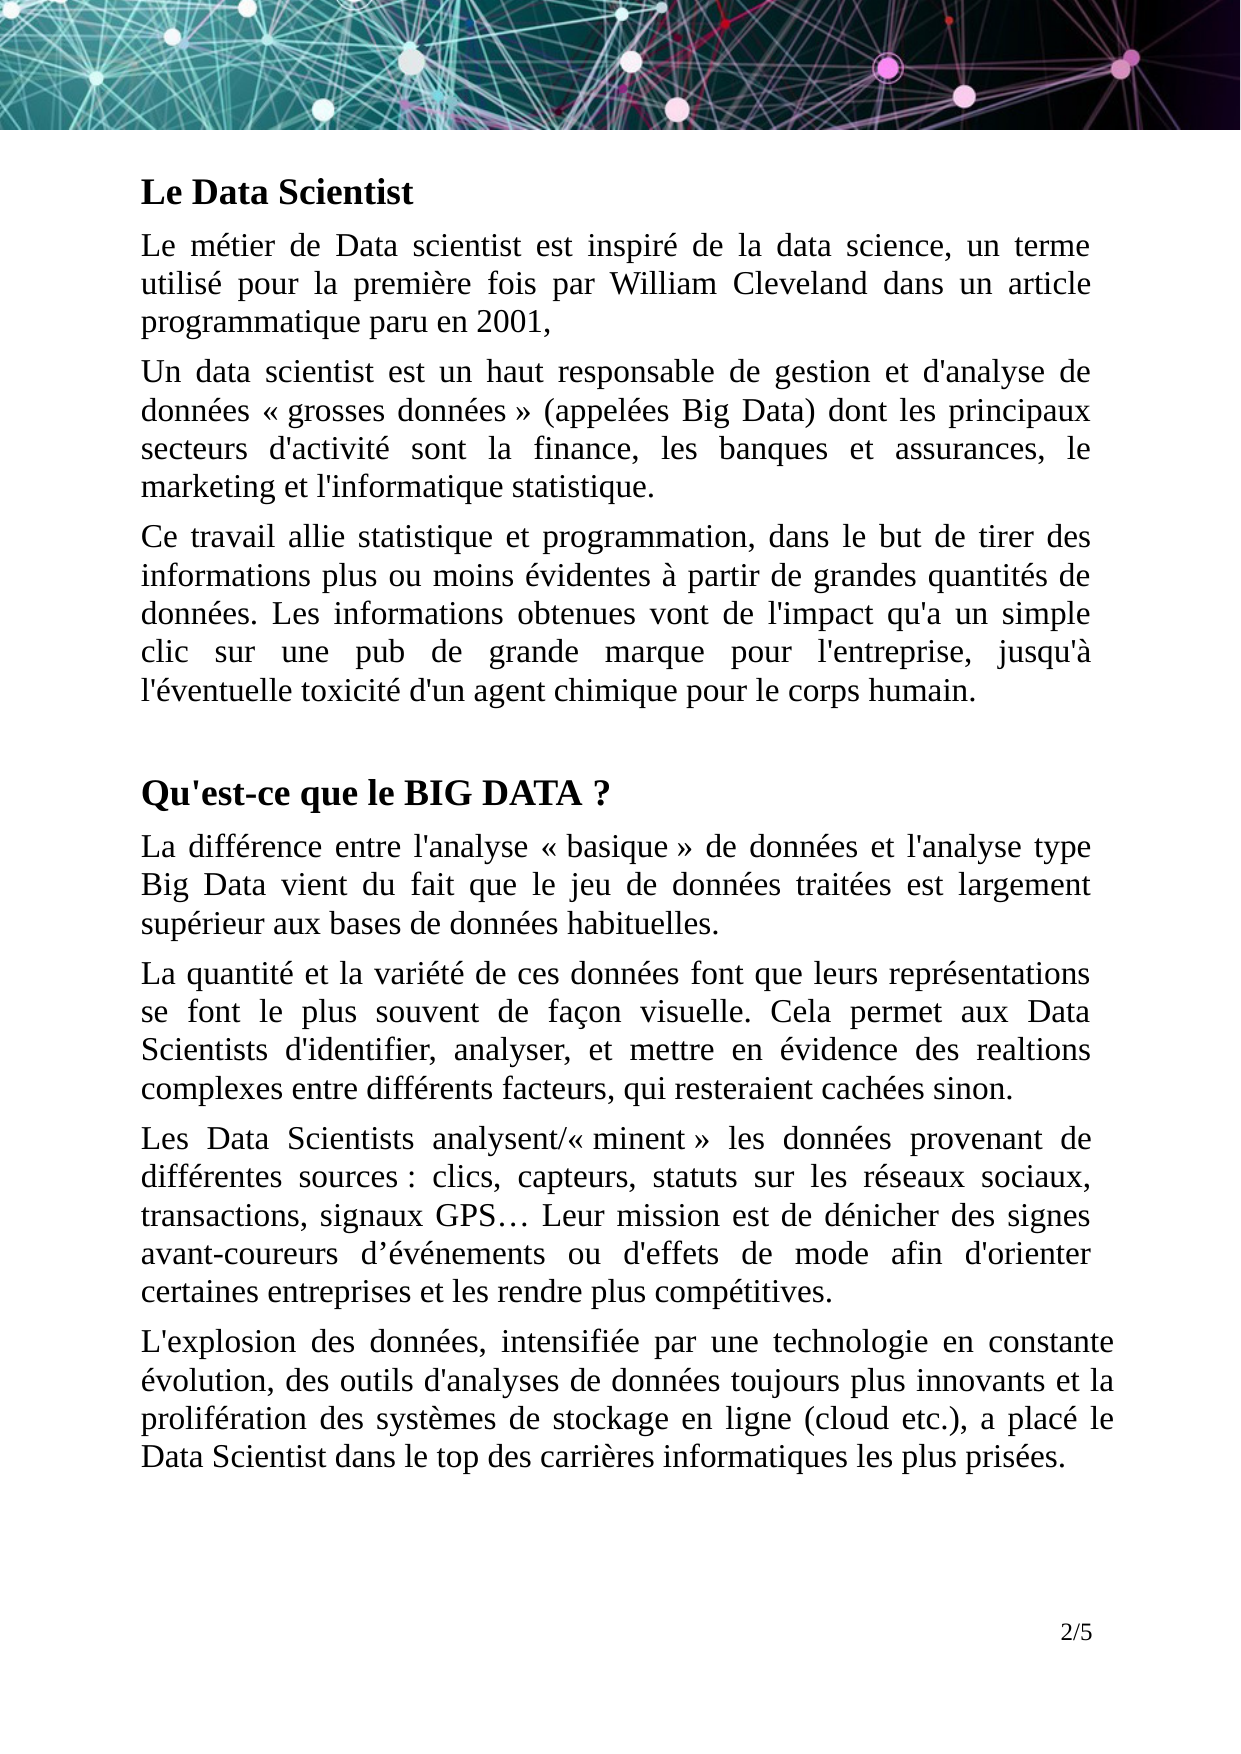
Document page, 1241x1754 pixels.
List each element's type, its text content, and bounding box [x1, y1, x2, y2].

text Un data scientist est un haut responsable de gestion et d'analyse de données « grosses données » (appelées Big Data) dont les principaux secteurs d'activité sont la finance, les banques et assurances, le marketing et l'informatique statistique. [141, 352, 1092, 505]
text La quantité et la variété de ces données font que leurs représentations se font le plus souvent de façon visuelle. Cela permet aux Data Scientists d'identifier, analyser, et mettre en évidence des realtions complexes entre différents facteurs, qui resteraient cachées sinon. [141, 953, 1092, 1106]
text Ce travail allie statistique et programmation, dans le but de tirer des informations plus ou moins évidentes à partir de grandes quantités de données. Les informations obtenues vont de l'impact qu'a un simple clic sur une pub de grande marque pour l'entreprise, jusqu'à l'éventuelle toxicité d'un agent chimique pour le corps humain. [141, 517, 1092, 708]
text La différence entre l'analyse « basique » de données et l'analyse type Big Data vient du fait que le jeu de données traitées est largement supérieur aux bases de données habituelles. [141, 826, 1092, 941]
picture [0, 0, 1241, 130]
subtitle Qu'est-ce que le BIG DATA ? [141, 771, 1092, 814]
text Les Data Scientists analysent/« minent » les données provenant de différentes sources : clics, capteurs, statuts sur les réseaux sociaux, transactions, signaux GPS… Leur mission est de dénicher des signes avant-coureurs d’événements ou d'effets de mode afin d'orienter certaines entreprises et les rendre plus compétitives. [141, 1118, 1092, 1310]
text Le métier de Data scientist est inspiré de la data science, un terme utilisé pour la première fois par William Cleveland dans un article programmatique paru en 2001, [141, 225, 1092, 340]
subtitle Le Data Scientist [141, 169, 1092, 212]
text L'explosion des données, intensifiée par une technologie en constante évolution, des outils d'analyses de données toujours plus innovants et la prolifération des systèmes de stockage en ligne (cloud etc.), a placé le Data Scientist dans le top des carrières informatiques les plus prisées. [141, 1322, 1116, 1475]
